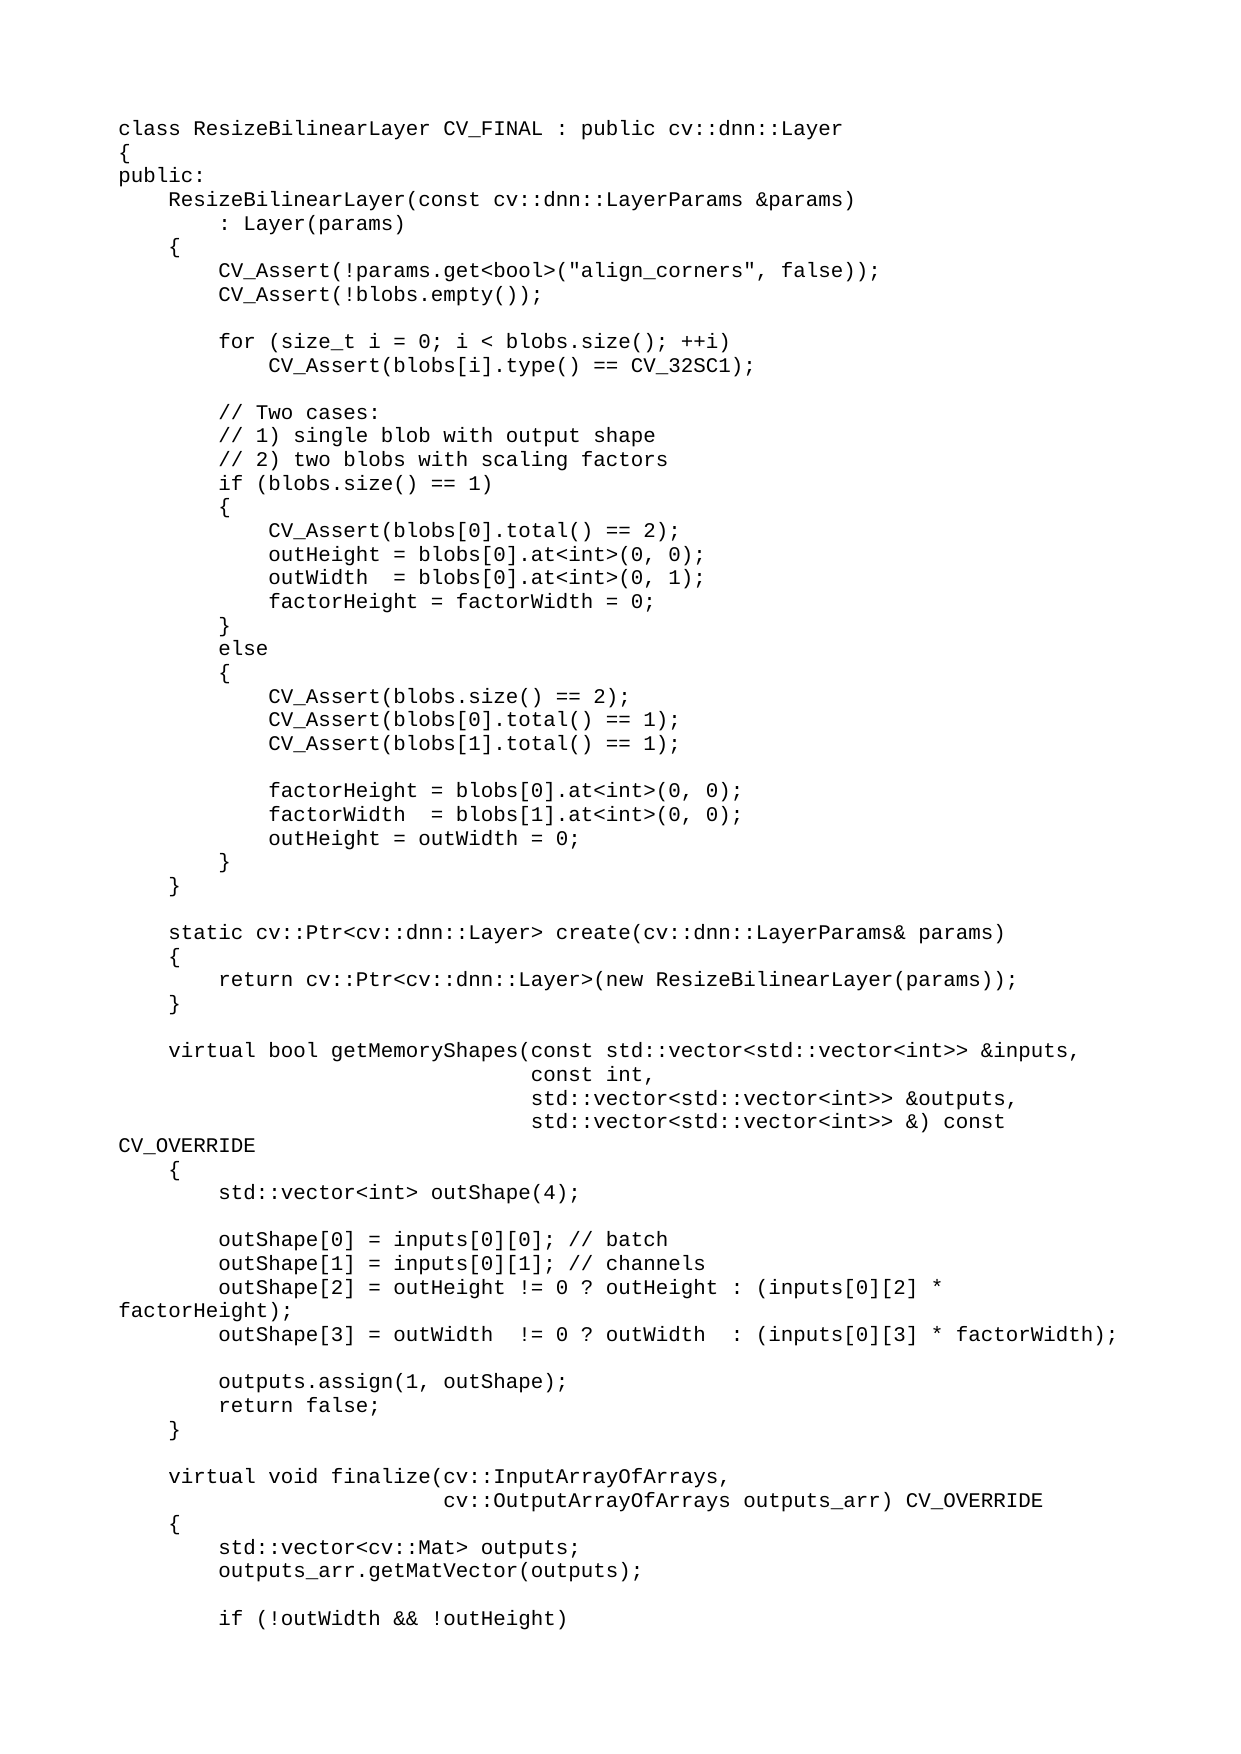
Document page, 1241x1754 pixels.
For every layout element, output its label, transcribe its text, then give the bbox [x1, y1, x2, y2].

text // Two cases: [118, 402, 1122, 426]
text { [118, 236, 1122, 260]
text outHeight = blobs[0].at<int>(0, 0); [118, 544, 1122, 567]
text CV_Assert(blobs[i].type() == CV_32SC1); [118, 354, 1122, 378]
text const int, [118, 1064, 1122, 1088]
text class ResizeBilinearLayer CV_FINAL : public cv::dnn::Layer [118, 118, 1122, 142]
text } [118, 1419, 1122, 1442]
text if (!outWidth && !outHeight) [118, 1608, 1122, 1631]
text outShape[1] = inputs[0][1]; // channels [118, 1253, 1122, 1277]
text } [118, 615, 1122, 638]
text { [118, 1158, 1122, 1182]
text std::vector<std::vector<int>> &outputs, [118, 1088, 1122, 1111]
text ResizeBilinearLayer(const cv::dnn::LayerParams &params) [118, 189, 1122, 213]
text std::vector<std::vector<int>> &) const CV_OVERRIDE [118, 1111, 1122, 1158]
text virtual void finalize(cv::InputArrayOfArrays, [118, 1466, 1122, 1489]
text // 1) single blob with output shape [118, 426, 1122, 449]
text outWidth = blobs[0].at<int>(0, 1); [118, 567, 1122, 591]
text static cv::Ptr<cv::dnn::Layer> create(cv::dnn::LayerParams& params) [118, 922, 1122, 946]
text } [118, 993, 1122, 1017]
text factorHeight = factorWidth = 0; [118, 591, 1122, 615]
text cv::OutputArrayOfArrays outputs_arr) CV_OVERRIDE [118, 1489, 1122, 1513]
text virtual bool getMemoryShapes(const std::vector<std::vector<int>> &inputs, [118, 1040, 1122, 1064]
text // 2) two blobs with scaling factors [118, 449, 1122, 473]
text for (size_t i = 0; i < blobs.size(); ++i) [118, 331, 1122, 354]
text { [118, 496, 1122, 520]
text } [118, 875, 1122, 898]
text if (blobs.size() == 1) [118, 473, 1122, 496]
text CV_Assert(!blobs.empty()); [118, 284, 1122, 307]
text CV_Assert(blobs[0].total() == 2); [118, 520, 1122, 544]
text CV_Assert(blobs[1].total() == 1); [118, 733, 1122, 757]
text outputs_arr.getMatVector(outputs); [118, 1561, 1122, 1584]
text } [118, 851, 1122, 875]
text : Layer(params) [118, 213, 1122, 236]
text { [118, 662, 1122, 686]
text CV_Assert(blobs[0].total() == 1); [118, 709, 1122, 733]
text outShape[3] = outWidth != 0 ? outWidth : (inputs[0][3] * factorWidth); [118, 1324, 1122, 1348]
text CV_Assert(!params.get<bool>("align_corners", false)); [118, 260, 1122, 284]
text { [118, 1513, 1122, 1537]
text outputs.assign(1, outShape); [118, 1371, 1122, 1395]
text CV_Assert(blobs.size() == 2); [118, 686, 1122, 709]
text else [118, 638, 1122, 662]
text outShape[0] = inputs[0][0]; // batch [118, 1229, 1122, 1253]
text std::vector<int> outShape(4); [118, 1182, 1122, 1206]
text { [118, 142, 1122, 165]
text factorHeight = blobs[0].at<int>(0, 0); [118, 780, 1122, 804]
text { [118, 946, 1122, 969]
text std::vector<cv::Mat> outputs; [118, 1537, 1122, 1561]
text return false; [118, 1395, 1122, 1419]
text outShape[2] = outHeight != 0 ? outHeight : (inputs[0][2] * factorHeight); [118, 1277, 1122, 1324]
text outHeight = outWidth = 0; [118, 827, 1122, 851]
text factorWidth = blobs[1].at<int>(0, 0); [118, 804, 1122, 827]
text return cv::Ptr<cv::dnn::Layer>(new ResizeBilinearLayer(params)); [118, 969, 1122, 993]
text public: [118, 165, 1122, 189]
